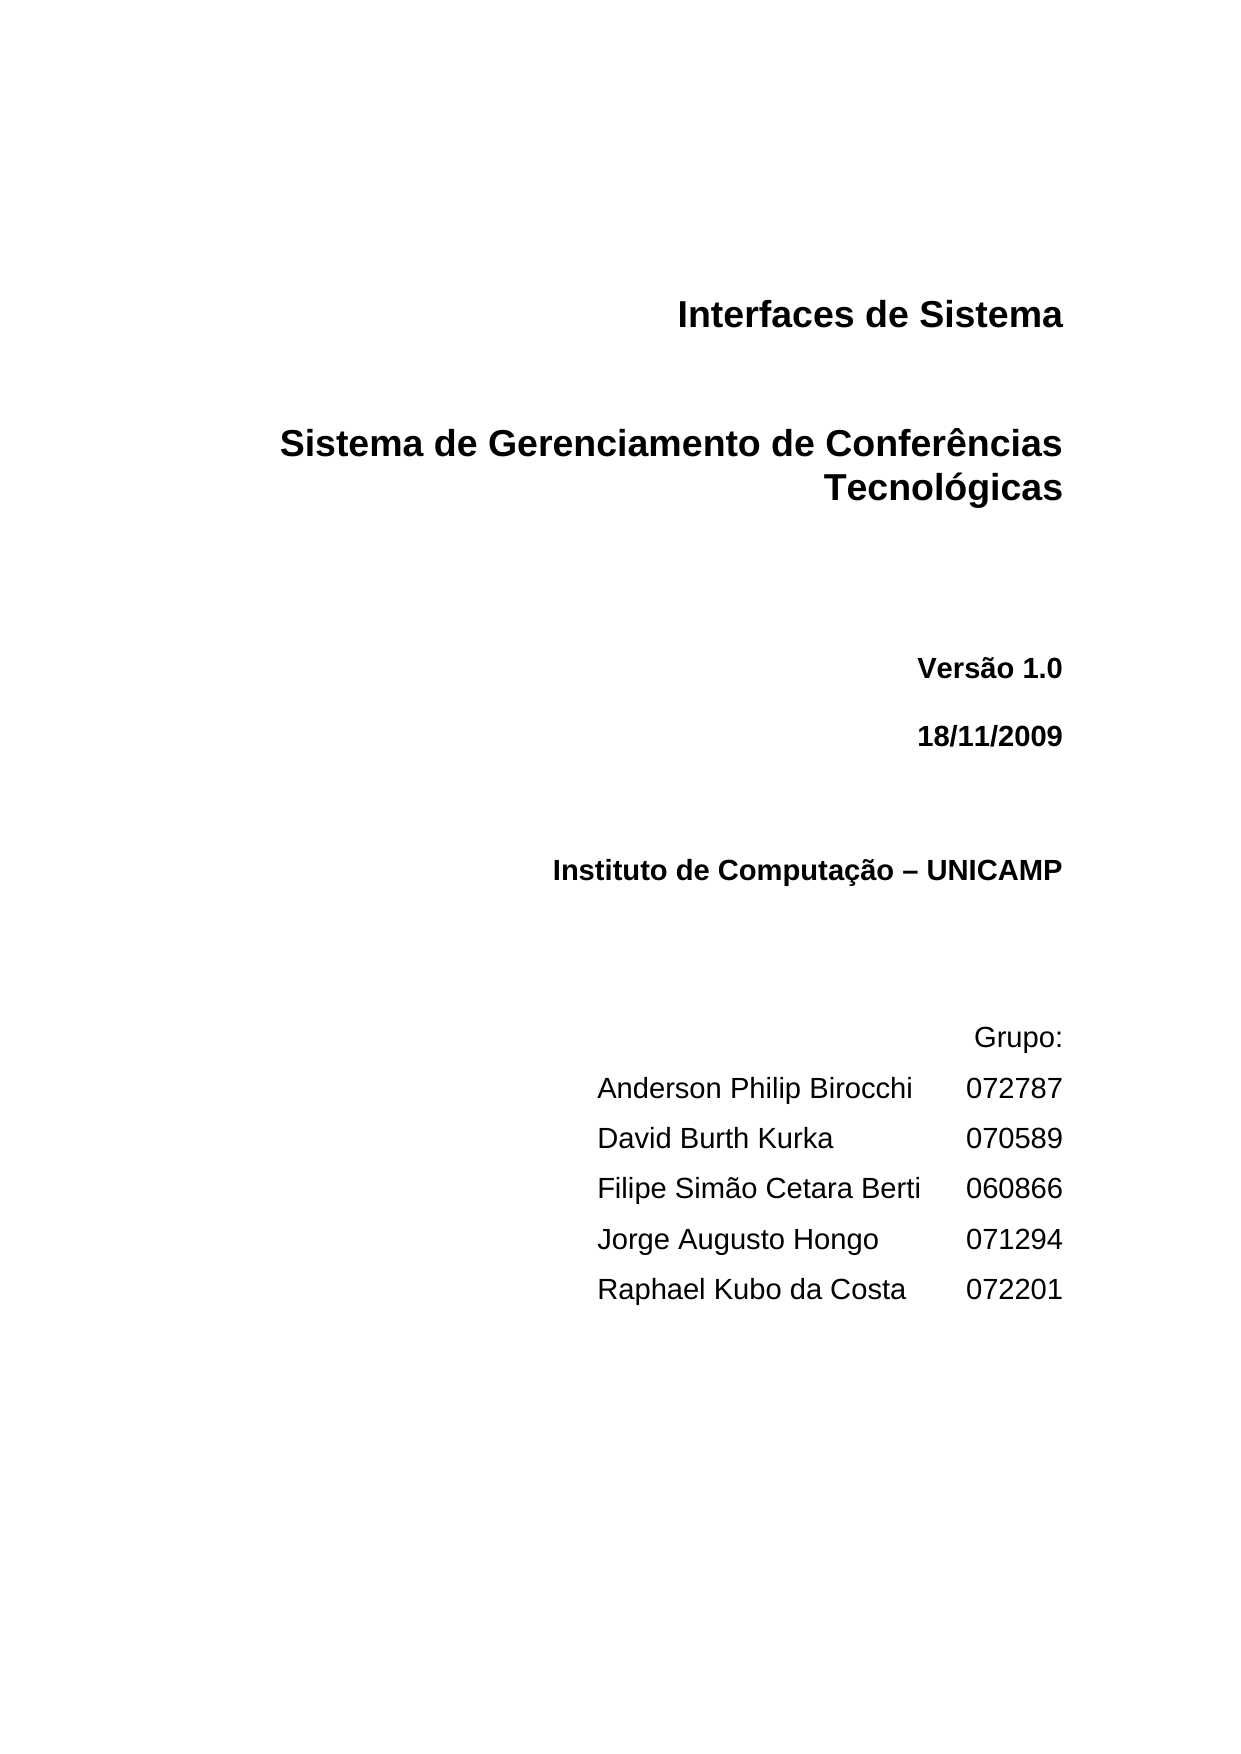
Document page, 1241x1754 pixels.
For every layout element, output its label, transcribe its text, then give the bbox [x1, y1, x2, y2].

text Anderson Philip Birocchi 072787 [177, 1071, 1063, 1104]
text Versão 1.0 [177, 652, 1063, 685]
text Raphael Kubo da Costa 072201 [177, 1272, 1063, 1306]
subtitle Sistema de Gerenciamento de Conferências Tecnológicas [177, 422, 1063, 508]
text David Burth Kurka 070589 [177, 1121, 1063, 1155]
text Instituto de Computação – UNICAMP [177, 853, 1063, 886]
text Jorge Augusto Hongo 071294 [177, 1222, 1063, 1255]
text Interfaces de Sistema [177, 292, 1063, 335]
text Filipe Simão Cetara Berti 060866 [177, 1171, 1063, 1205]
text 18/11/2009 [177, 719, 1063, 752]
text Grupo: [177, 1021, 1063, 1054]
